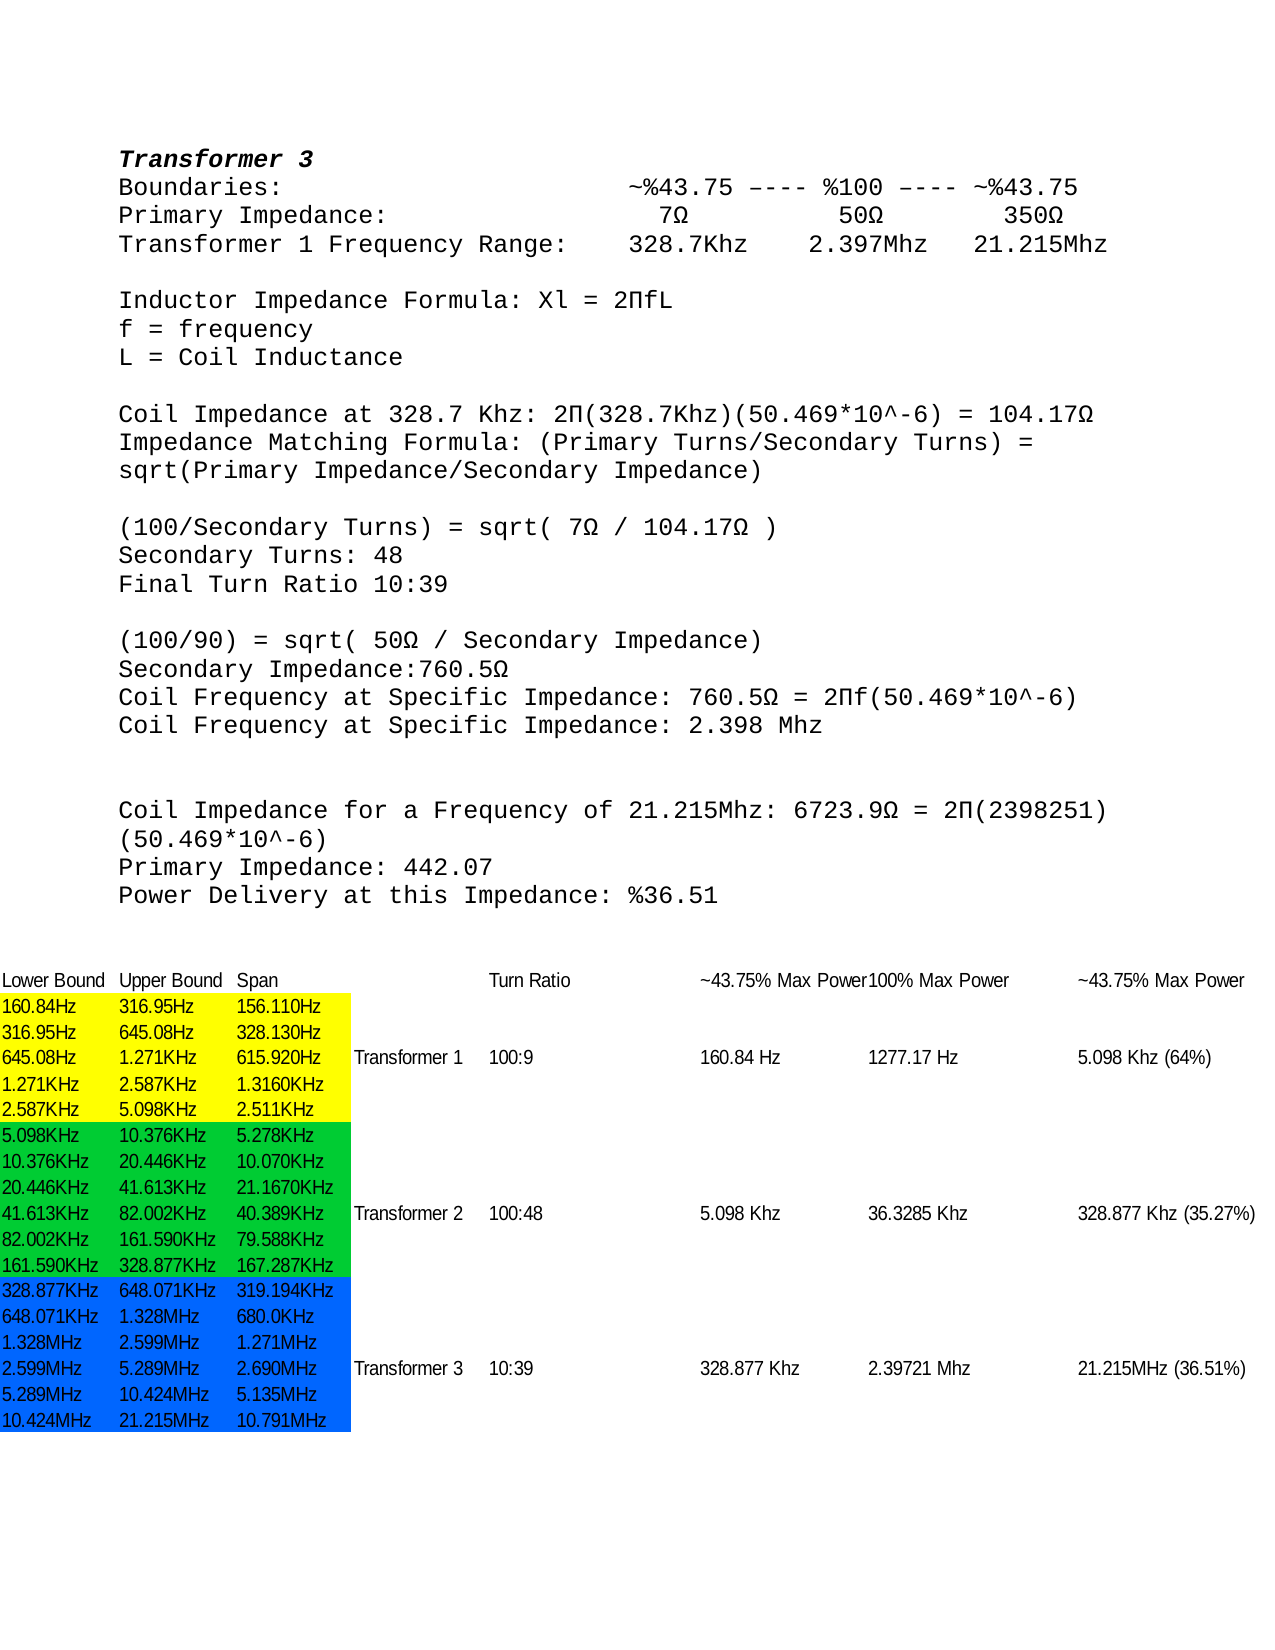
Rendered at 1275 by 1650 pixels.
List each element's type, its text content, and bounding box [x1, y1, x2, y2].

text Inductor Impedance Formula: Xl = 2ΠfL [118, 288, 1157, 316]
text (100/90) = sqrt( 50Ω / Secondary Impedance) [118, 628, 1157, 656]
text Impedance Matching Formula: (Primary Turns/Secondary Turns) = sqrt(Primary Impedance/Secondary Impedance) [118, 430, 1157, 486]
text Transformer 1 Frequency Range: 328.7Khz 2.397Mhz 21.215Mhz [118, 231, 1157, 260]
text Power Delivery at this Impedance: %36.51 [118, 883, 1157, 911]
text Final Turn Ratio 10:39 [118, 571, 1157, 600]
text Primary Impedance: 7Ω 50Ω 350Ω [118, 203, 1157, 231]
text Boundaries: ~%43.75 –--- %100 –--- ~%43.75 [118, 175, 1157, 203]
text Primary Impedance: 442.07 [118, 855, 1157, 883]
text f = frequency [118, 316, 1157, 345]
text Transformer 3 [118, 146, 1157, 175]
text Coil Impedance at 328.7 Khz: 2Π(328.7Khz)(50.469*10^-6) = 104.17Ω [118, 401, 1157, 430]
text L = Coil Inductance [118, 345, 1157, 373]
text Coil Frequency at Specific Impedance: 2.398 Mhz [118, 713, 1157, 741]
text Secondary Turns: 48 [118, 543, 1157, 571]
text (100/Secondary Turns) = sqrt( 7Ω / 104.17Ω ) [118, 515, 1157, 543]
text Coil Impedance for a Frequency of 21.215Mhz: 6723.9Ω = 2Π(2398251)(50.469*10^-6) [118, 798, 1157, 855]
text Coil Frequency at Specific Impedance: 760.5Ω = 2Πf(50.469*10^-6) [118, 685, 1157, 713]
text Secondary Impedance:760.5Ω [118, 656, 1157, 685]
